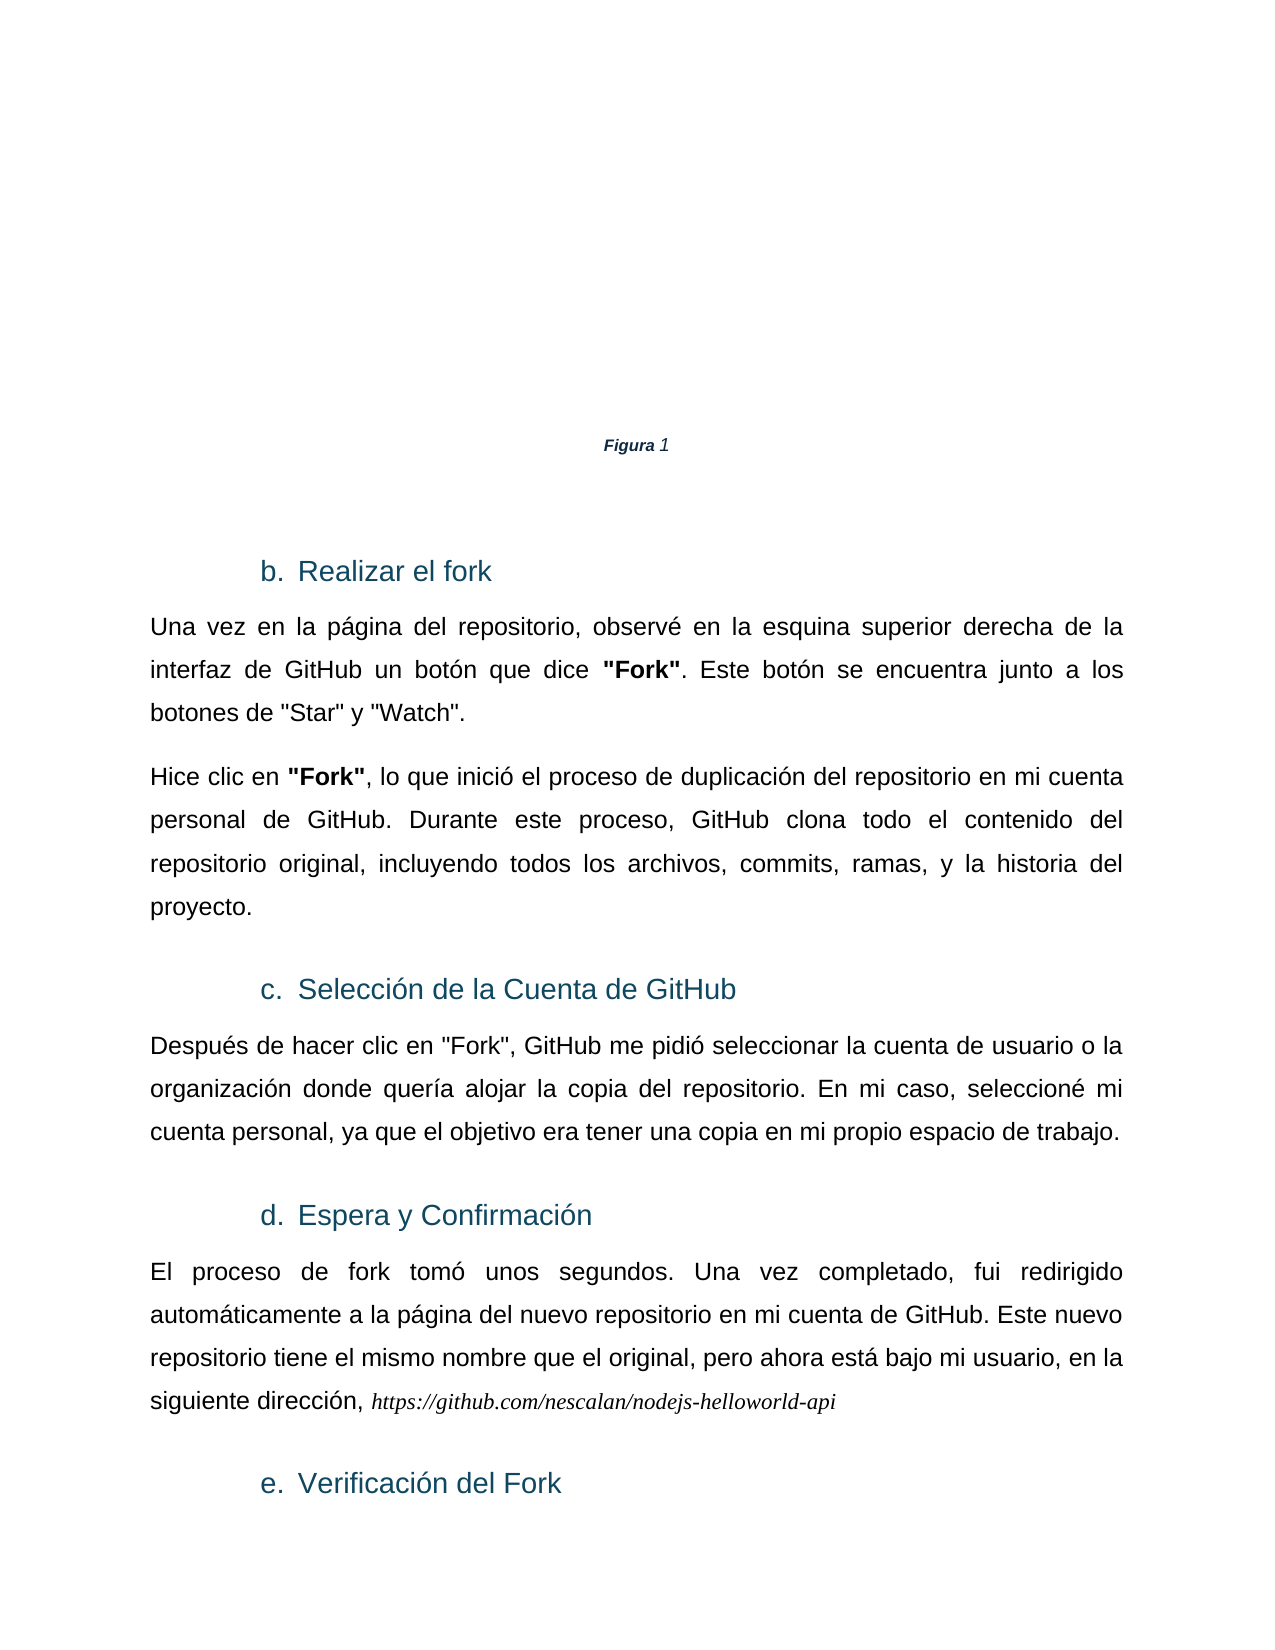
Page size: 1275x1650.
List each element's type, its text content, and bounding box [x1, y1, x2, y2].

text Una vez en la página del repositorio, observé en la esquina superior derecha de la interfaz de GitHub un botón que dice "Fork". Este botón se encuentra junto a los botones de "Star" y "Watch". [150, 612, 1125, 727]
text El proceso de fork tomó unos segundos. Una vez completado, fui redirigido automáticamente a la página del nuevo repositorio en mi cuenta de GitHub. Este nuevo repositorio tiene el mismo nombre que el original, pero ahora está bajo mi usuario, en la siguiente dirección, https://github.com/nescalan/nodejs-helloworld-api [150, 1257, 1125, 1415]
list Realizar el fork [260, 553, 1125, 587]
list Espera y Confirmación [260, 1198, 1125, 1231]
list Verificación del Fork [260, 1467, 1125, 1500]
list Selección de la Cuenta de GitHub [260, 972, 1125, 1006]
text Después de hacer clic en "Fork", GitHub me pidió seleccionar la cuenta de usuario o la organización donde quería alojar la copia del repositorio. En mi caso, seleccioné mi cuenta personal, ya que el objetivo era tener una copia en mi propio espacio de trabajo. [150, 1031, 1125, 1146]
text Figura 1 [150, 434, 1125, 456]
text Hice clic en "Fork", lo que inició el proceso de duplicación del repositorio en mi cuenta personal de GitHub. Durante este proceso, GitHub clona todo el contenido del repositorio original, incluyendo todos los archivos, commits, ramas, y la historia del proyecto. [150, 762, 1125, 921]
